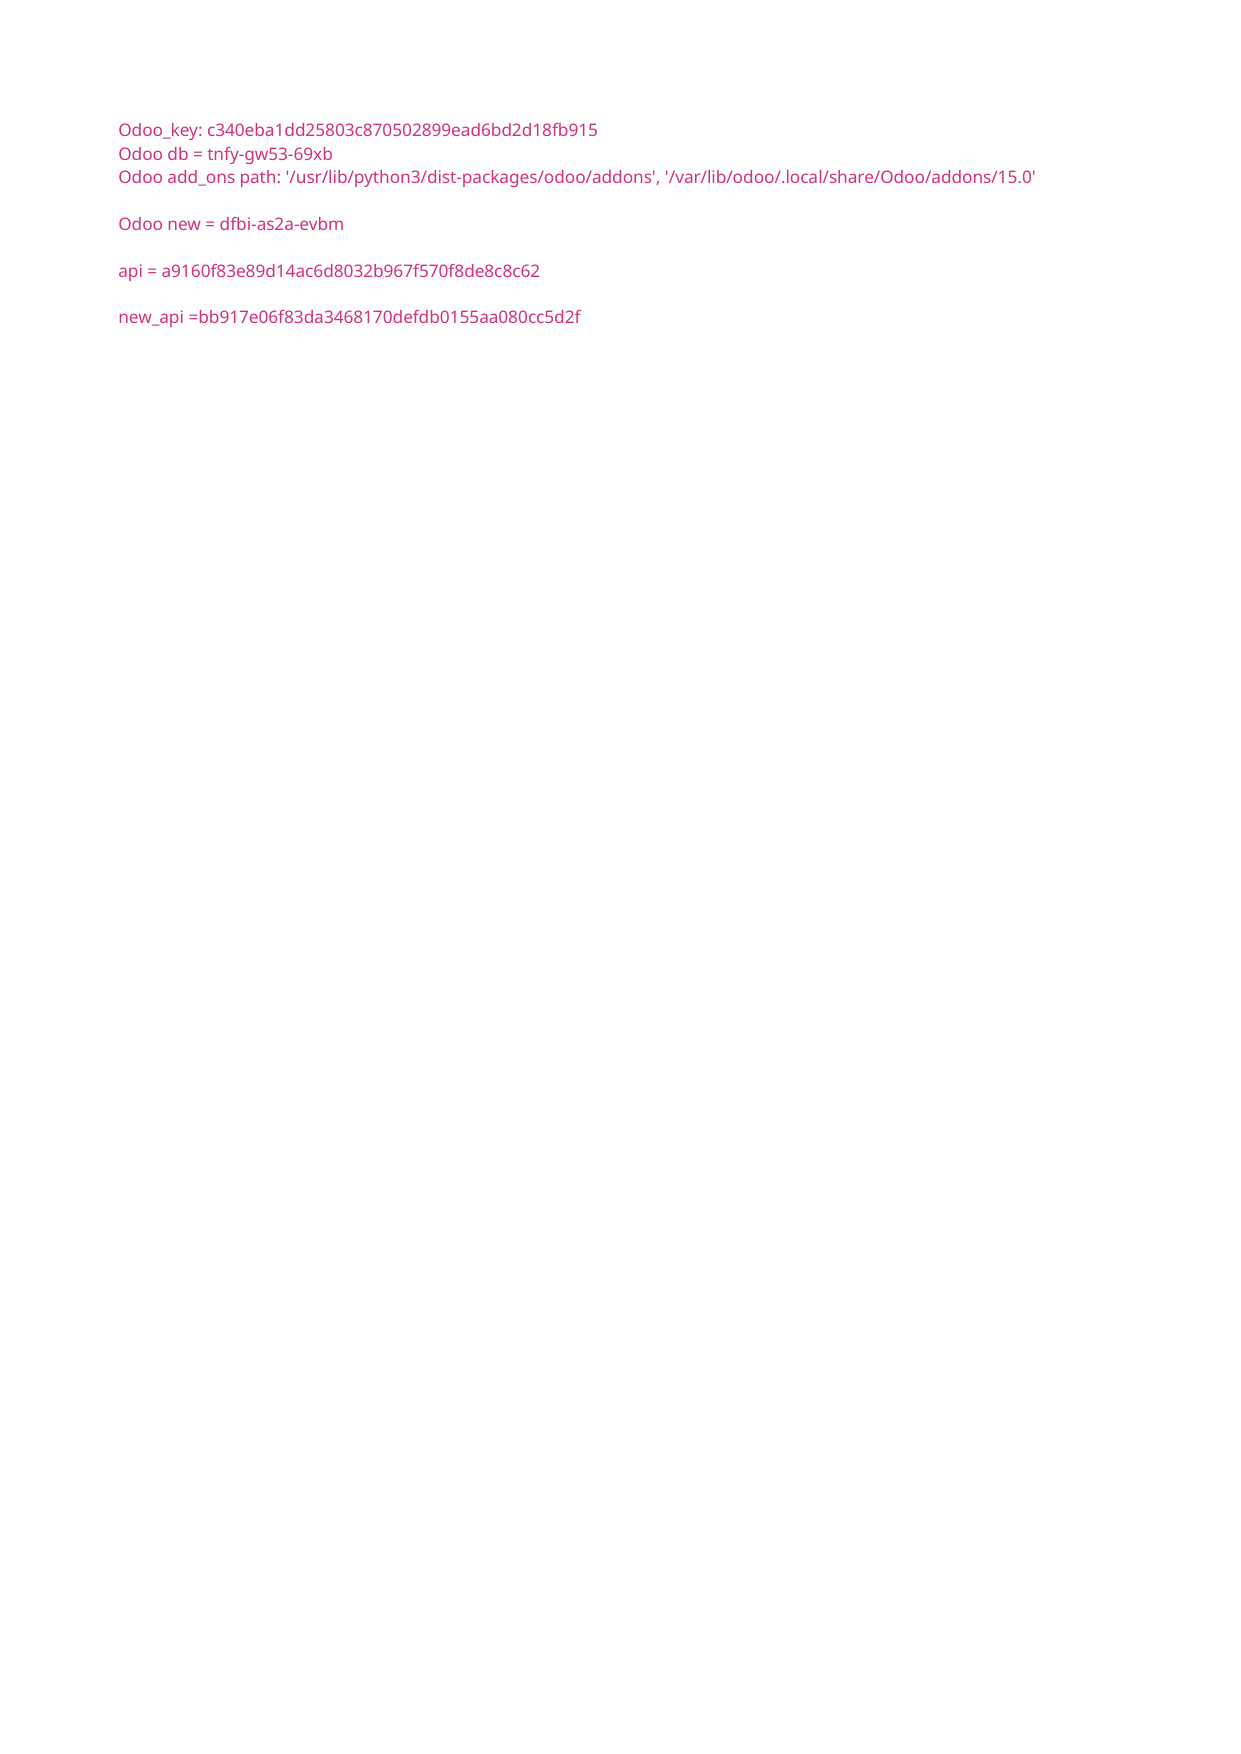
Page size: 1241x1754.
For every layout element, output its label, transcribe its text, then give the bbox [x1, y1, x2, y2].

text Odoo add_ons path: '/usr/lib/python3/dist-packages/odoo/addons', '/var/lib/odoo/.local/share/Odoo/addons/15.0' [118, 165, 1122, 188]
text new_api =bb917e06f83da3468170defdb0155aa080cc5d2f [118, 306, 1122, 329]
text Odoo_key: c340eba1dd25803c870502899ead6bd2d18fb915 [118, 118, 1122, 142]
text api = a9160f83e89d14ac6d8032b967f570f8de8c8c62 [118, 259, 1122, 282]
text Odoo new = dfbi-as2a-evbm [118, 212, 1122, 235]
text Odoo db = tnfy-gw53-69xb [118, 142, 1122, 165]
